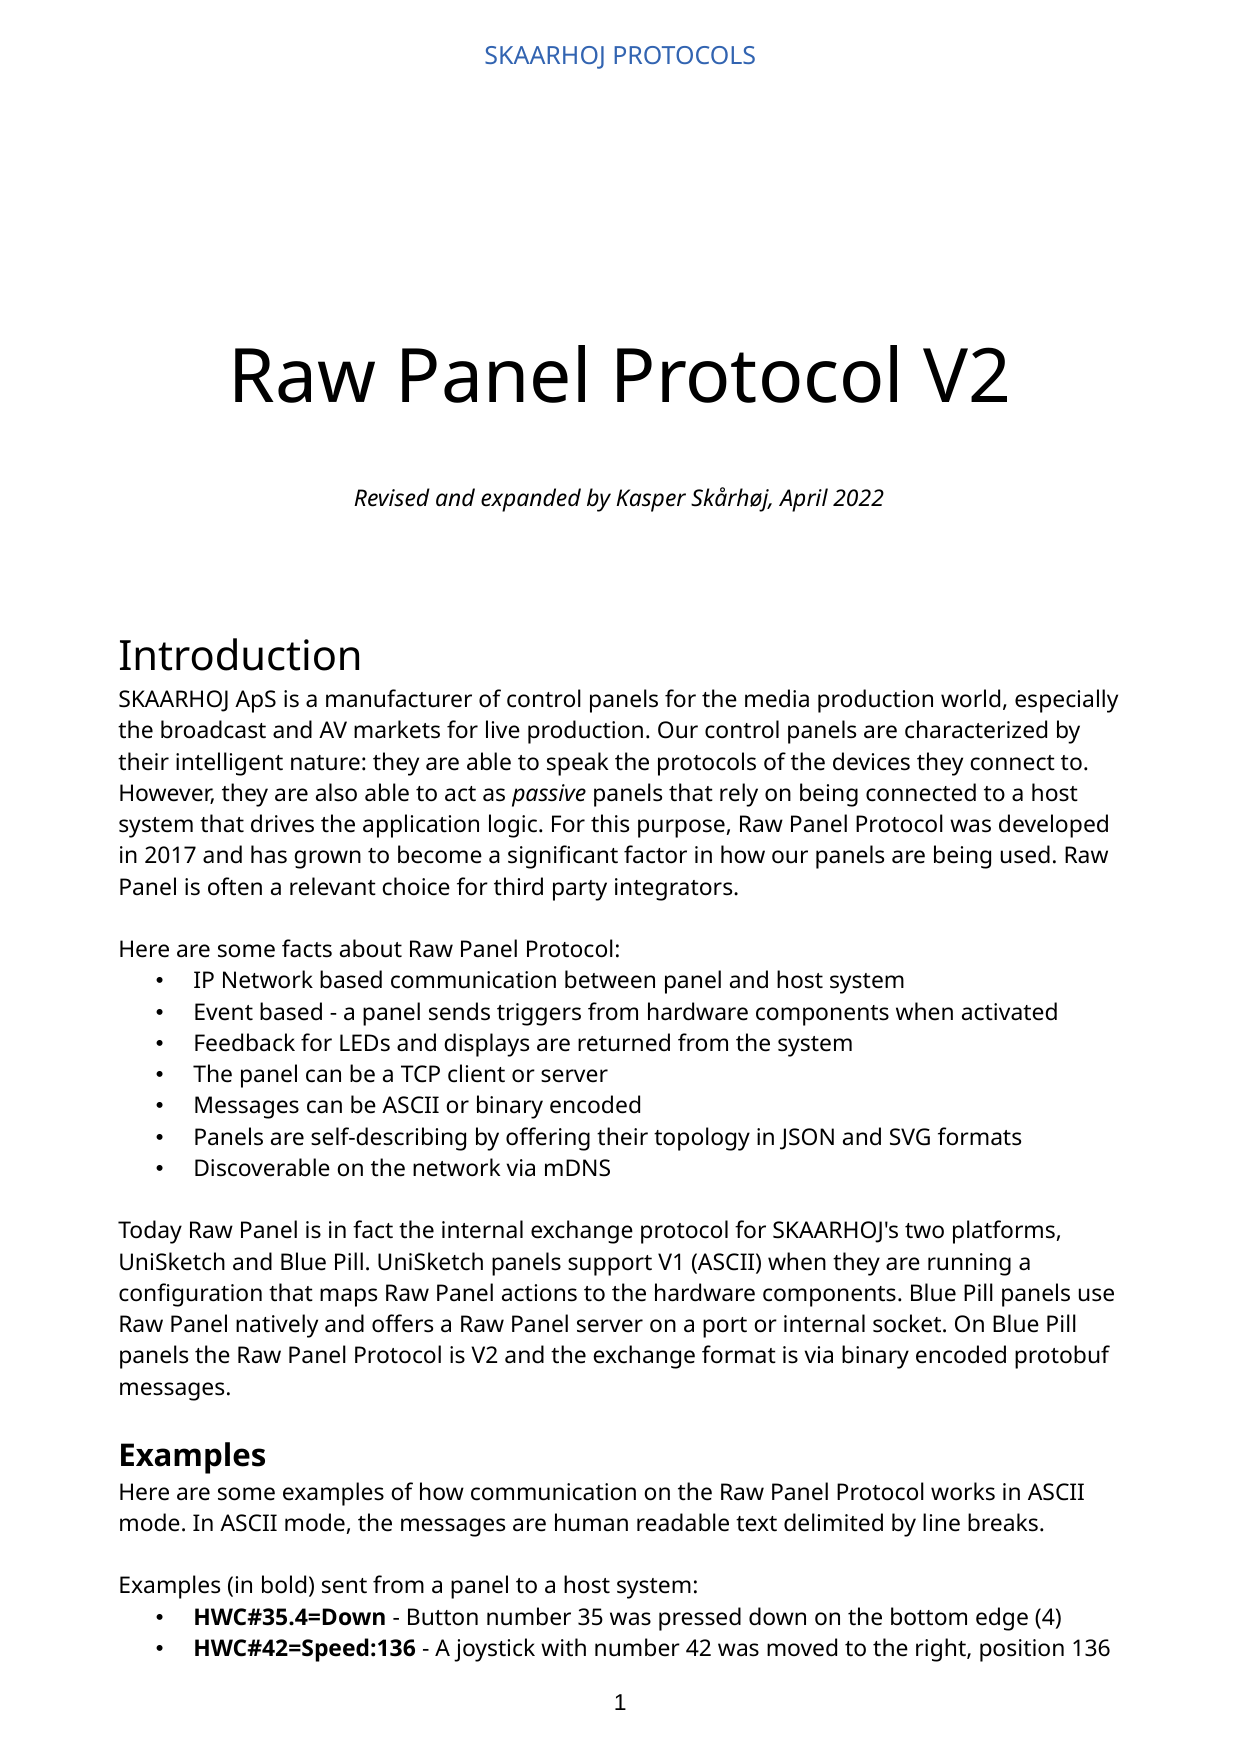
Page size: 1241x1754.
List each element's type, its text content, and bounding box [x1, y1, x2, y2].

text Today Raw Panel is in fact the internal exchange protocol for SKAARHOJ's two platforms, UniSketch and Blue Pill. UniSketch panels support V1 (ASCII) when they are running a configuration that maps Raw Panel actions to the hardware components. Blue Pill panels use Raw Panel natively and offers a Raw Panel server on a port or internal socket. On Blue Pill panels the Raw Panel Protocol is V2 and the exchange format is via binary encoded protobuf messages. [118, 1214, 1122, 1402]
list Feedback for LEDs and displays are returned from the system [156, 1027, 1122, 1058]
list The panel can be a TCP client or server [156, 1058, 1122, 1089]
list Event based - a panel sends triggers from hardware components when activated [156, 996, 1122, 1027]
list HWC#42=Speed:136 - A joystick with number 42 was moved to the right, position 136 [156, 1632, 1122, 1663]
text Introduction [118, 626, 1122, 683]
list Panels are self-describing by offering their topology in JSON and SVG formats [156, 1121, 1122, 1152]
list HWC#35.4=Down - Button number 35 was pressed down on the bottom edge (4) [156, 1600, 1122, 1632]
subtitle Examples [118, 1433, 1122, 1475]
list Messages can be ASCII or binary encoded [156, 1089, 1122, 1121]
list IP Network based communication between panel and host system [156, 964, 1122, 996]
text Examples (in bold) sent from a panel to a host system: [118, 1569, 1122, 1600]
text Here are some examples of how communication on the Raw Panel Protocol works in ASCII mode. In ASCII mode, the messages are human readable text delimited by line breaks. [118, 1475, 1122, 1538]
text Here are some facts about Raw Panel Protocol: [118, 933, 1122, 964]
text Revised and expanded by Kasper Skårhøj, April 2022 [118, 481, 1122, 513]
list Discoverable on the network via mDNS [156, 1152, 1122, 1183]
text Raw Panel Protocol V2 [118, 322, 1122, 425]
text SKAARHOJ ApS is a manufacturer of control panels for the media production world, especially the broadcast and AV markets for live production. Our control panels are characterized by their intelligent nature: they are able to speak the protocols of the devices they connect to. However, they are also able to act as passive panels that rely on being connected to a host system that drives the application logic. For this purpose, Raw Panel Protocol was developed in 2017 and has grown to become a significant factor in how our panels are being used. Raw Panel is often a relevant choice for third party integrators. [118, 683, 1122, 902]
